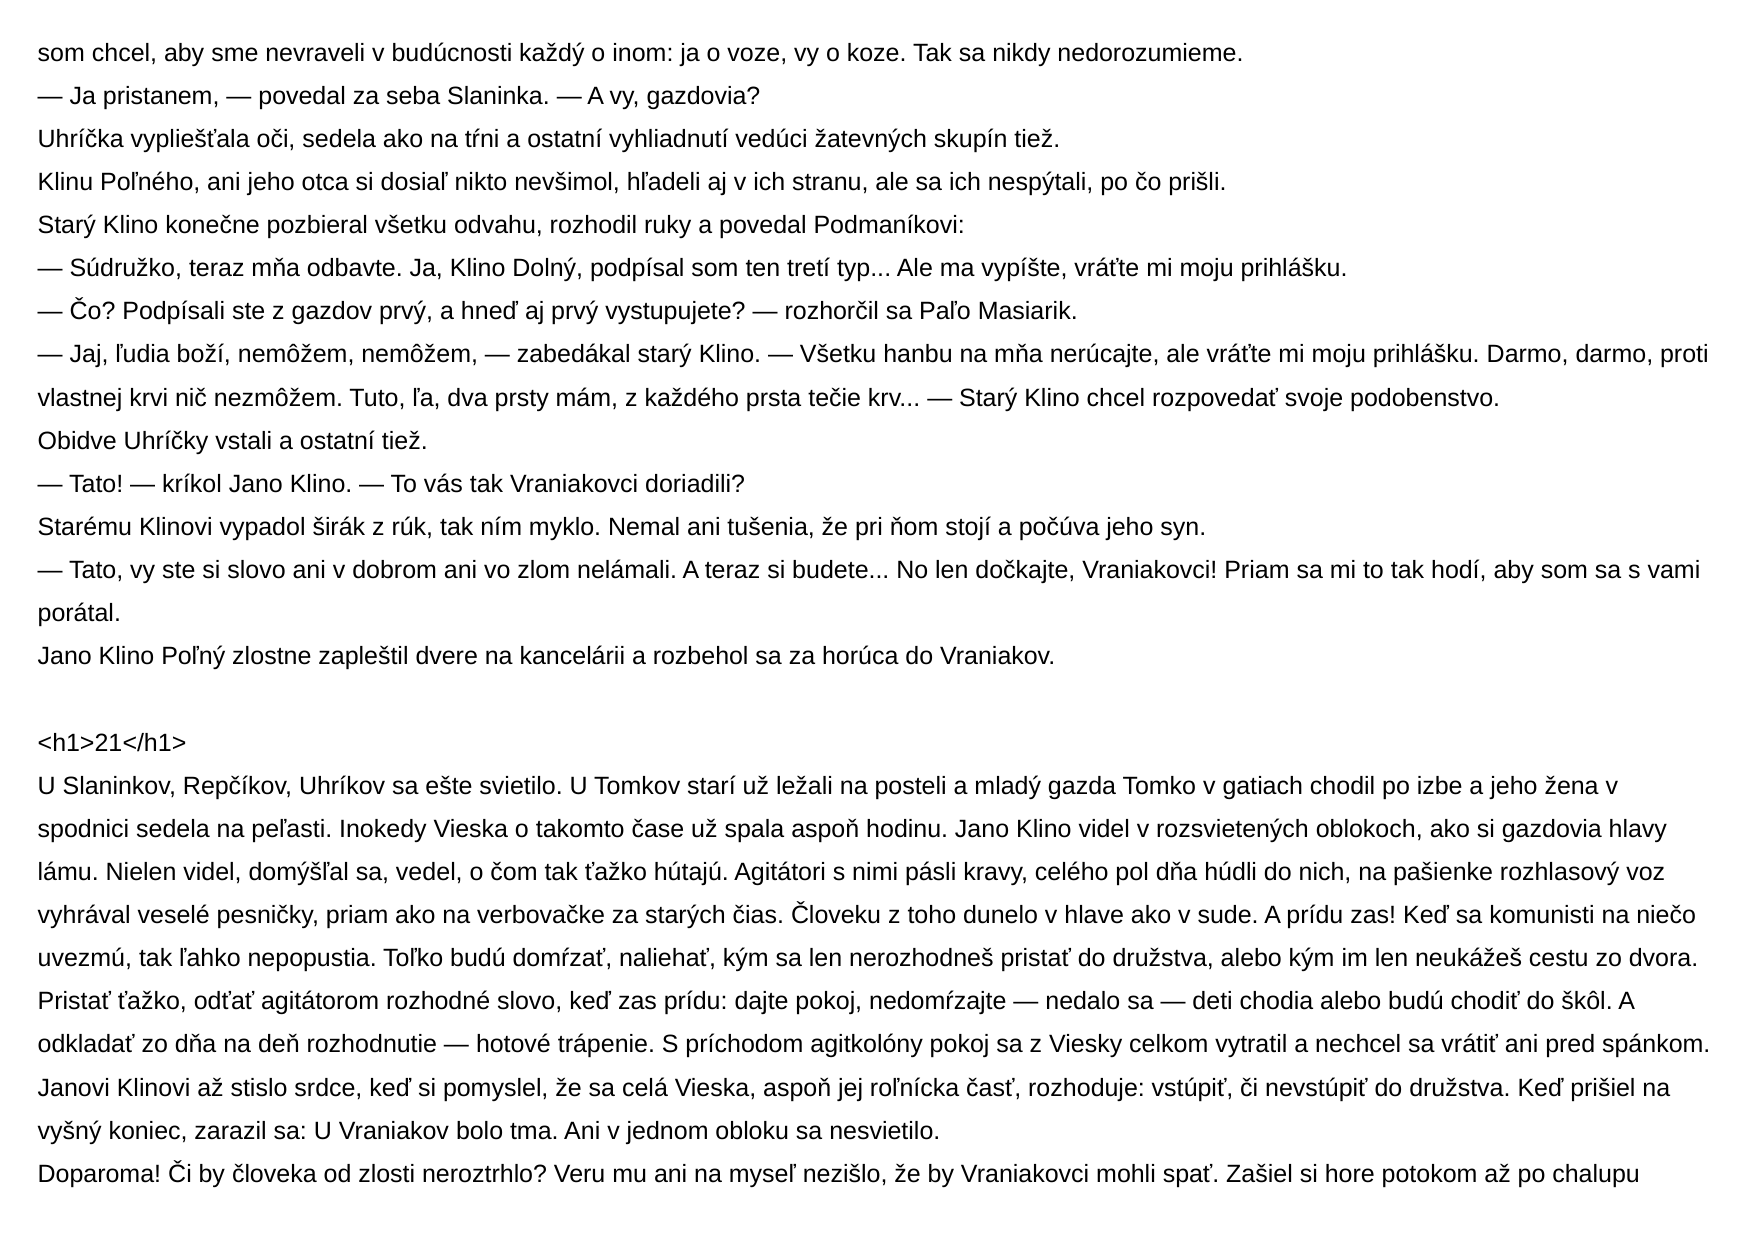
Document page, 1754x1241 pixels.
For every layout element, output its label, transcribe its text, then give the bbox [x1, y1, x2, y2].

text Doparoma! Či by človeka od zlosti neroztrhlo? Veru mu ani na myseľ nezišlo, že by Vraniakovci mohli spať. Zašiel si hore potokom až po chalupu [37, 1159, 1716, 1187]
text — Jaj, ľudia boží, nemôžem, nemôžem, — zabedákal starý Klino. — Všetku hanbu na mňa nerúcajte, ale vráťte mi moju prihlášku. Darmo, darmo, proti vlastnej krvi nič nezmôžem. Tuto, ľa, dva prsty mám, z každého prsta tečie krv... — Starý Klino chcel rozpovedať svoje podobenstvo. [37, 339, 1716, 411]
text — Tato, vy ste si slovo ani v dobrom ani vo zlom nelámali. A teraz si budete... No len dočkajte, Vraniakovci! Priam sa mi to tak hodí, aby som sa s vami porátal. [37, 555, 1716, 627]
text — Tato! — kríkol Jano Klino. — To vás tak Vraniakovci doriadili? [37, 469, 1716, 497]
text U Slaninkov, Repčíkov, Uhríkov sa ešte svietilo. U Tomkov starí už ležali na posteli a mladý gazda Tomko v gatiach chodil po izbe a jeho žena v spodnici sedela na peľasti. Inokedy Vieska o takomto čase už spala aspoň hodinu. Jano Klino videl v rozsvietených oblokoch, ako si gazdovia hlavy lámu. Nielen videl, domýšľal sa, vedel, o čom tak ťažko hútajú. Agitátori s nimi pásli kravy, celého pol dňa húdli do nich, na pašienke rozhlasový voz vyhrával veselé pesničky, priam ako na verbovačke za starých čias. Človeku z toho dunelo v hlave ako v sude. A prídu zas! Keď sa komunisti na niečo uvezmú, tak ľahko nepopustia. Toľko budú domŕzať, naliehať, kým sa len nerozhodneš pristať do družstva, alebo kým im len neukážeš cestu zo dvora. Pristať ťažko, odťať agitátorom rozhodné slovo, keď zas prídu: dajte pokoj, nedomŕzajte — nedalo sa — deti chodia alebo budú chodiť do škôl. A odkladať zo dňa na deň rozhodnutie — hotové trápenie. S príchodom agitkolóny pokoj sa z Viesky celkom vytratil a nechcel sa vrátiť ani pred spánkom. [37, 771, 1716, 1058]
text Uhríčka vypliešťala oči, sedela ako na tŕni a ostatní vyhliadnutí vedúci žatevných skupín tiež. [37, 124, 1716, 152]
text Starému Klinovi vypadol širák z rúk, tak ním myklo. Nemal ani tušenia, že pri ňom stojí a počúva jeho syn. [37, 512, 1716, 541]
text <h1>21</h1> [37, 727, 1716, 756]
text som chcel, aby sme nevraveli v budúcnosti každý o inom: ja o voze, vy o koze. Tak sa nikdy nedorozumieme. [37, 37, 1716, 66]
text Janovi Klinovi až stislo srdce, keď si pomyslel, že sa celá Vieska, aspoň jej roľnícka časť, rozhoduje: vstúpiť, či nevstúpiť do družstva. Keď prišiel na vyšný koniec, zarazil sa: U Vraniakov bolo tma. Ani v jednom obloku sa nesvietilo. [37, 1072, 1716, 1144]
text — Súdružko, teraz mňa odbavte. Ja, Klino Dolný, podpísal som ten tretí typ... Ale ma vypíšte, vráťte mi moju prihlášku. [37, 253, 1716, 282]
text Starý Klino konečne pozbieral všetku odvahu, rozhodil ruky a povedal Podmaníkovi: [37, 210, 1716, 239]
text Klinu Poľného, ani jeho otca si dosiaľ nikto nevšimol, hľadeli aj v ich stranu, ale sa ich nespýtali, po čo prišli. [37, 167, 1716, 196]
text Obidve Uhríčky vstali a ostatní tiež. [37, 426, 1716, 454]
text — Ja pristanem, — povedal za seba Slaninka. — A vy, gazdovia? [37, 81, 1716, 109]
text Jano Klino Poľný zlostne zapleštil dvere na kancelárii a rozbehol sa za horúca do Vraniakov. [37, 641, 1716, 670]
text — Čo? Podpísali ste z gazdov prvý, a hneď aj prvý vystupujete? — rozhorčil sa Paľo Masiarik. [37, 296, 1716, 325]
